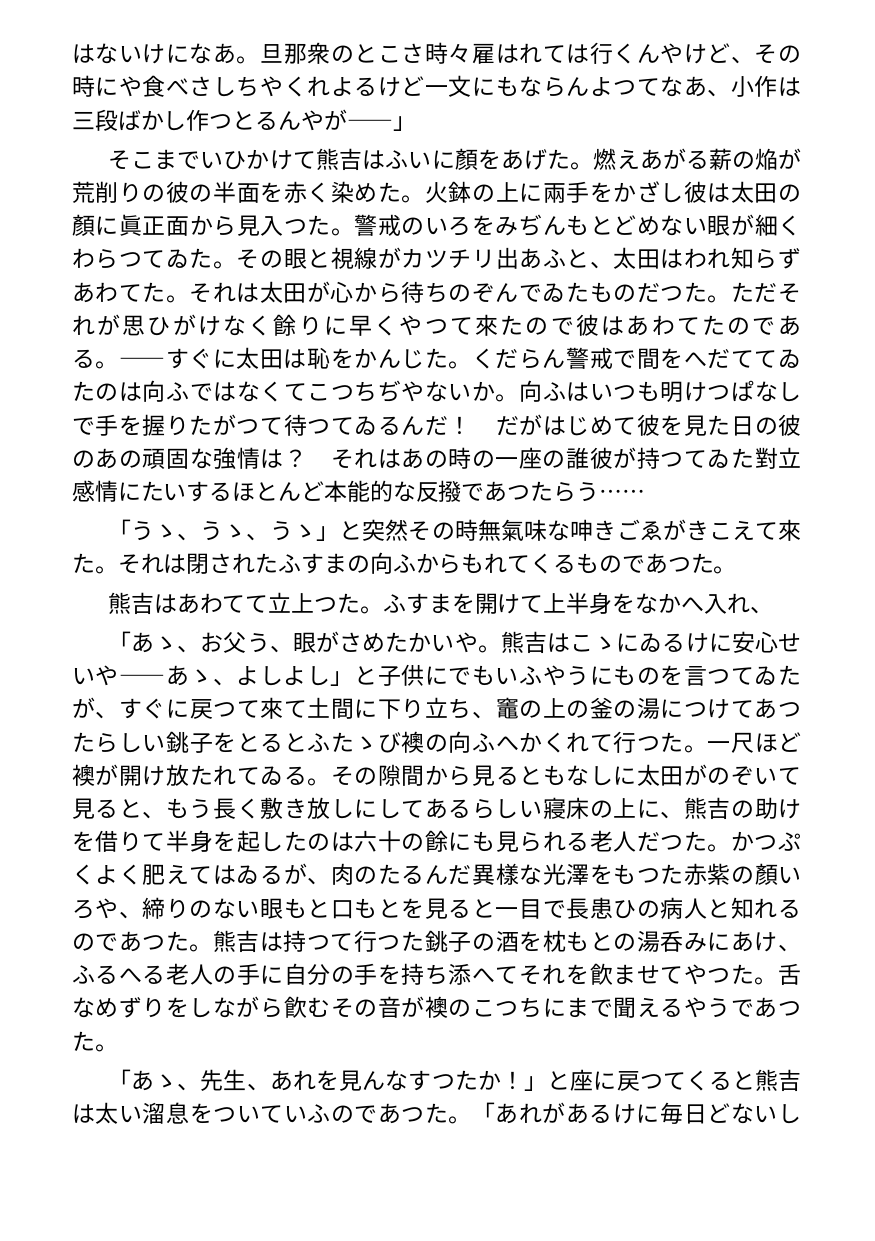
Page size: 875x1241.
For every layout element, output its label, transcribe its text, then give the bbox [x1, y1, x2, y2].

text そこまでいひかけて熊吉はふいに顏をあげた。燃えあがる薪の焔が荒削りの彼の半面を赤く染めた。火鉢の上に兩手をかざし彼は太田の顏に眞正面から見入つた。警戒のいろをみぢんもとどめない眼が細くわらつてゐた。その眼と視線がカツチリ出あふと、太田はわれ知らずあわてた。それは太田が心から待ちのぞんでゐたものだつた。ただそれが思ひがけなく餘りに早くやつて來たので彼はあわてたのである。――すぐに太田は恥をかんじた。くだらん警戒で間をへだててゐたのは向ふではなくてこつちぢやないか。向ふはいつも明けつぱなしで手を握りたがつて待つてゐるんだ！ だがはじめて彼を見た日の彼のあの頑固な強情は？ それはあの時の一座の誰彼が持つてゐた對立感情にたいするほとんど本能的な反撥であつたらう…… [72, 142, 802, 507]
text 「あゝ、お父う、眼がさめたかいや。熊吉はこゝにゐるけに安心せいや――あゝ、よしよし」と子供にでもいふやうにものを言つてゐたが、すぐに戻つて來て土間に下り立ち、竈の上の釜の湯につけてあつたらしい銚子をとるとふたゝび襖の向ふへかくれて行つた。一尺ほど襖が開け放たれてゐる。その隙間から見るともなしに太田がのぞいて見ると、もう長く敷き放しにしてあるらしい寢床の上に、熊吉の助けを借りて半身を起したのは六十の餘にも見られる老人だつた。かつぷくよく肥えてはゐるが、肉のたるんだ異樣な光澤をもつた赤紫の顏いろや、締りのない眼もと口もとを見ると一目で長患ひの病人と知れるのであつた。熊吉は持つて行つた銚子の酒を枕もとの湯呑みにあけ、ふるへる老人の手に自分の手を持ち添へてそれを飮ませてやつた。舌なめずりをしながら飮むその音が襖のこつちにまで聞えるやうであつた。 [72, 625, 802, 1057]
text 「あゝ、先生、あれを見んなすつたか！」と座に戻つてくると熊吉は太い溜息をついていふのであつた。「あれがあるけに毎日どないし [72, 1063, 802, 1129]
text はないけになあ。旦那衆のとこさ時々雇はれては行くんやけど、その時にや食べさしちやくれよるけど一文にもならんよつてなあ、小作は三段ばかし作つとるんやが――」 [72, 36, 802, 136]
text 「うゝ、うゝ、うゝ」と突然その時無氣味な呻きごゑがきこえて來た。それは閉されたふすまの向ふからもれてくるものであつた。 [72, 513, 802, 579]
text 熊吉はあわてて立上つた。ふすまを開けて上半身をなかへ入れ、 [72, 586, 802, 619]
